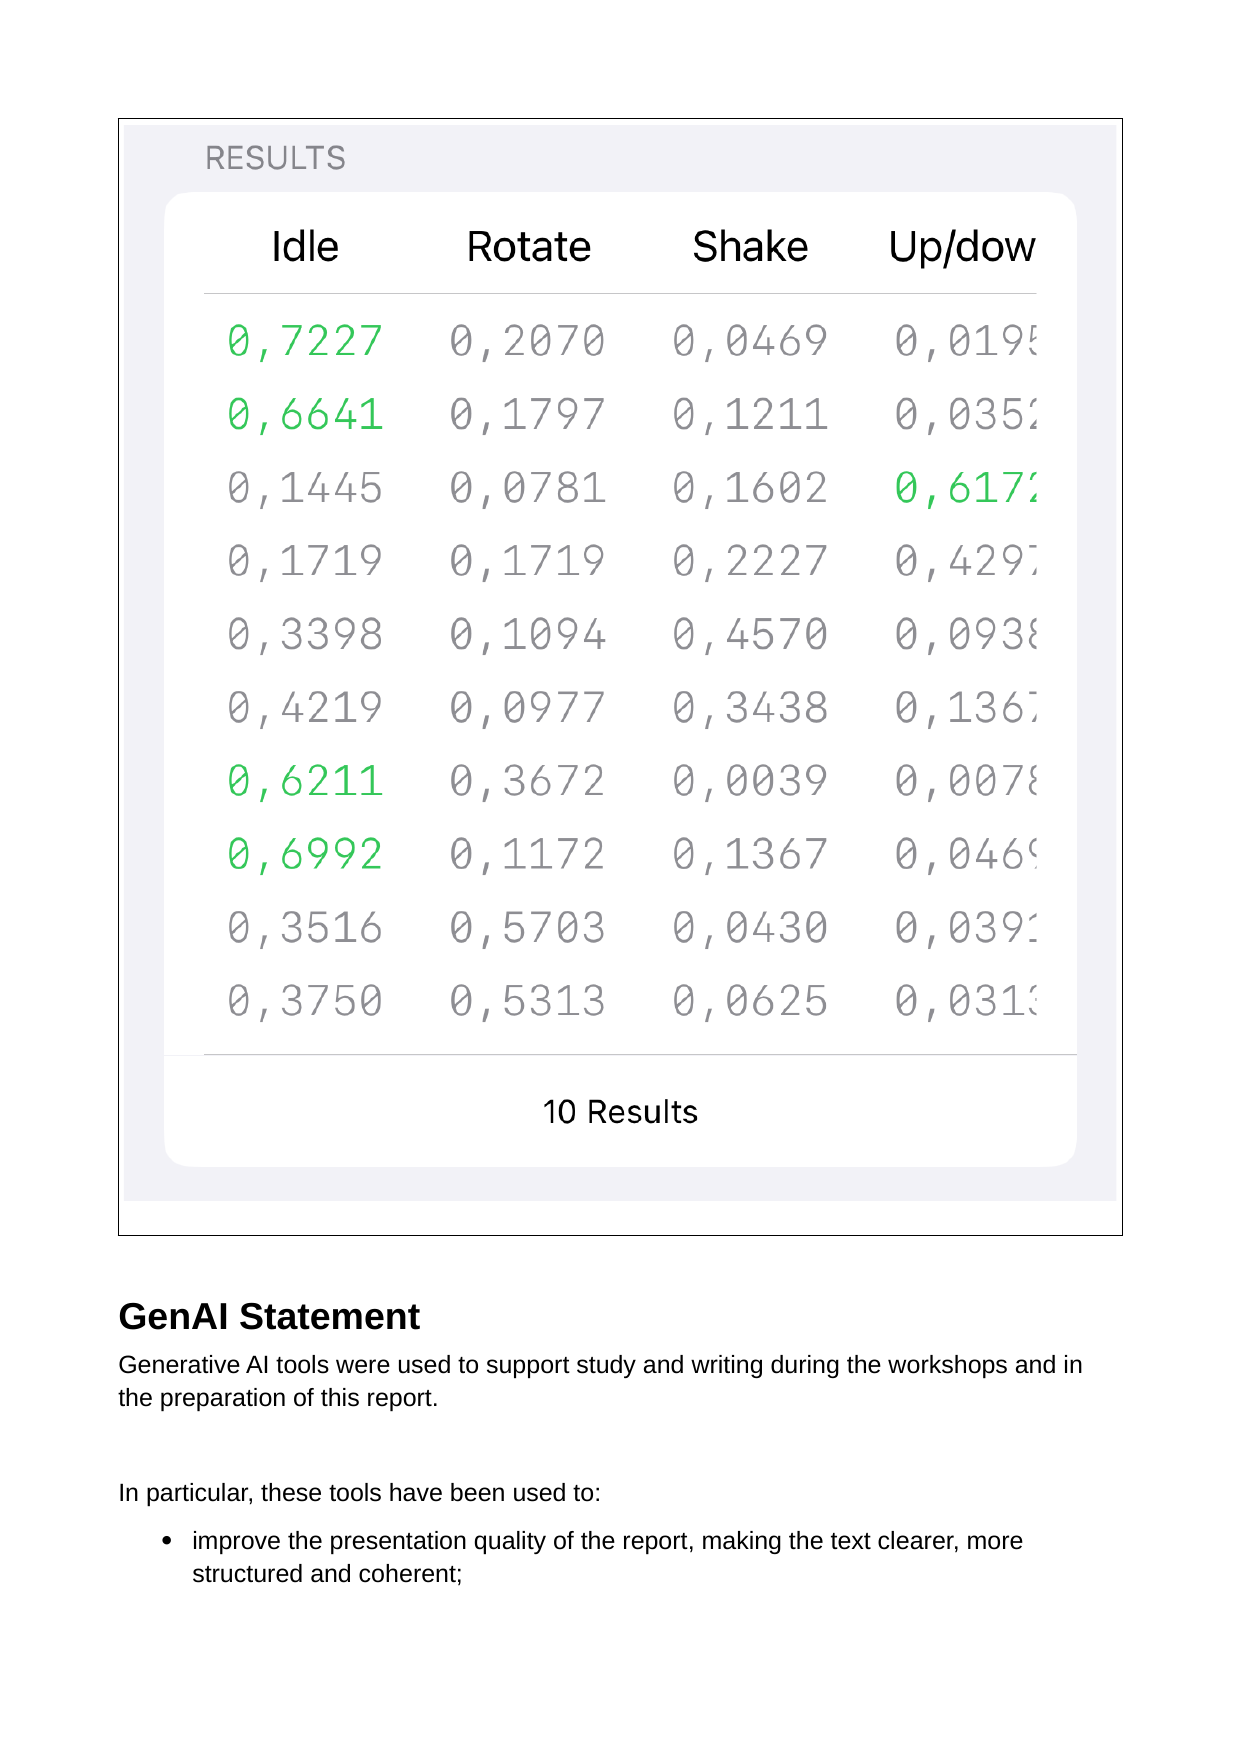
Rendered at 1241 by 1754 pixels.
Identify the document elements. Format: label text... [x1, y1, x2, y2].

picture [123, 125, 1117, 1201]
text In particular, these tools have been used to: [118, 1478, 1122, 1507]
table_cell [119, 119, 1122, 1235]
list improve the presentation quality of the report, making the text clearer, more structured and coherent; [162, 1526, 1122, 1588]
text Generative AI tools were used to support study and writing during the workshops and in the preparation of this report. [118, 1350, 1122, 1412]
subtitle GenAI Statement [118, 1294, 1122, 1337]
